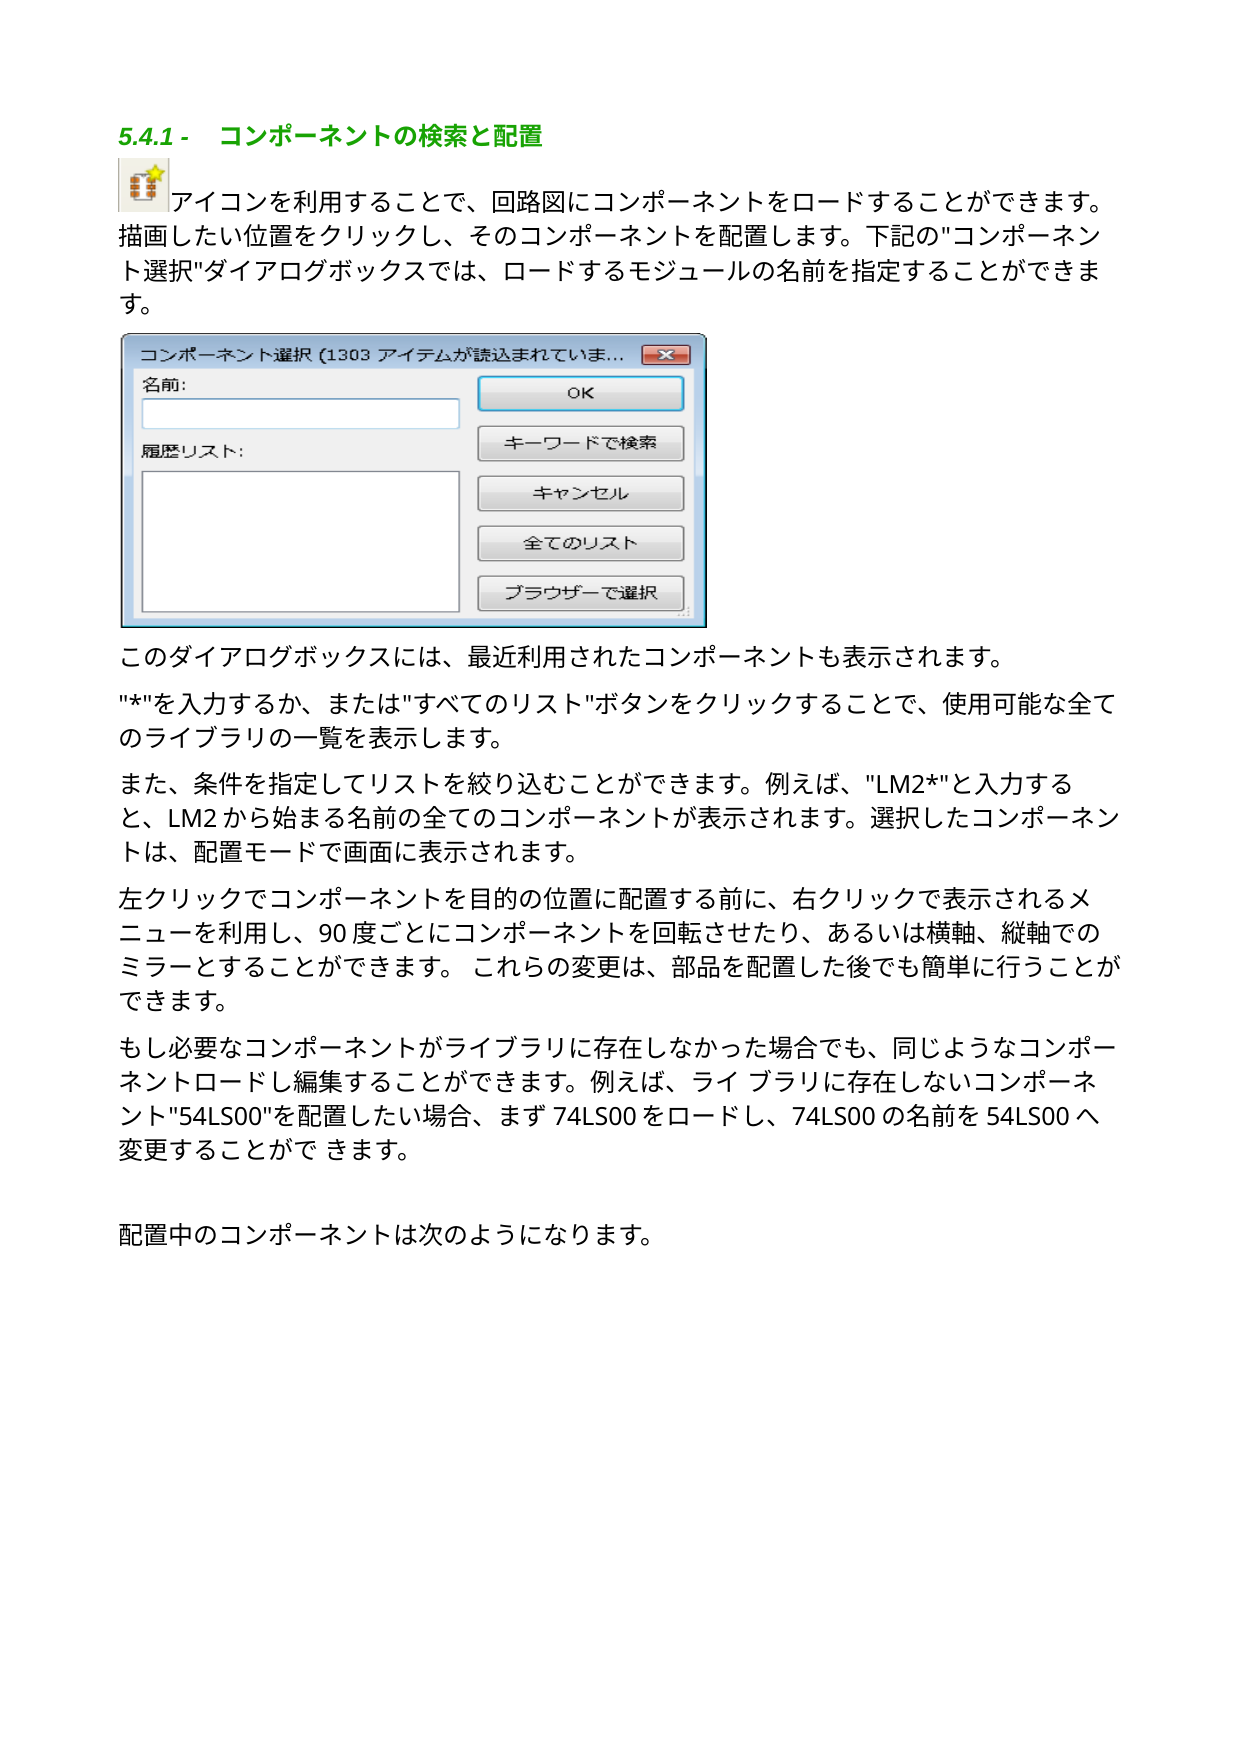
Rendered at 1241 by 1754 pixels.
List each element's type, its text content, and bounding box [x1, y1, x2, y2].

text また、条件を指定してリストを絞り込むことができます。例えば、"LM2*"と入力すると、LM2から始まる名前の全てのコンポーネントが表示されます。選択したコンポーネントは、配置モードで画面に表示されます。 [118, 767, 1122, 869]
subtitle コンポーネントの検索と配置 [118, 118, 1122, 152]
text "*"を入力するか、または"すべてのリスト"ボタンをクリックすることで、使用可能な全てのライブラリの一覧を表示します。 [118, 686, 1122, 754]
picture [118, 158, 170, 212]
text もし必要なコンポーネントがライブラリに存在しなかった場合でも、同じようなコンポーネントロードし編集することができます。例えば、ライ ブラリに存在しないコンポーネント"54LS00"を配置したい場合、まず74LS00をロードし、74LS00の名前を54LS00へ変更することがで きます。 [118, 1030, 1122, 1167]
text アイコンを利用することで、回路図にコンポーネントをロードすることができます。描画したい位置をクリックし、そのコンポーネントを配置します。下記の"コンポーネント選択"ダイアログボックスでは、ロードするモジュールの名前を指定することができます。 [118, 159, 1122, 321]
text このダイアログボックスには、最近利用されたコンポーネントも表示されます。 [118, 640, 1122, 674]
text 左クリックでコンポーネントを目的の位置に配置する前に、右クリックで表示されるメニューを利用し、90度ごとにコンポーネントを回転させたり、あるいは横軸、縦軸でのミラーとすることができます。 これらの変更は、部品を配置した後でも簡単に行うことができます。 [118, 882, 1122, 1018]
text 配置中のコンポーネントは次のようになります。 [118, 1218, 1122, 1252]
picture [118, 333, 707, 628]
